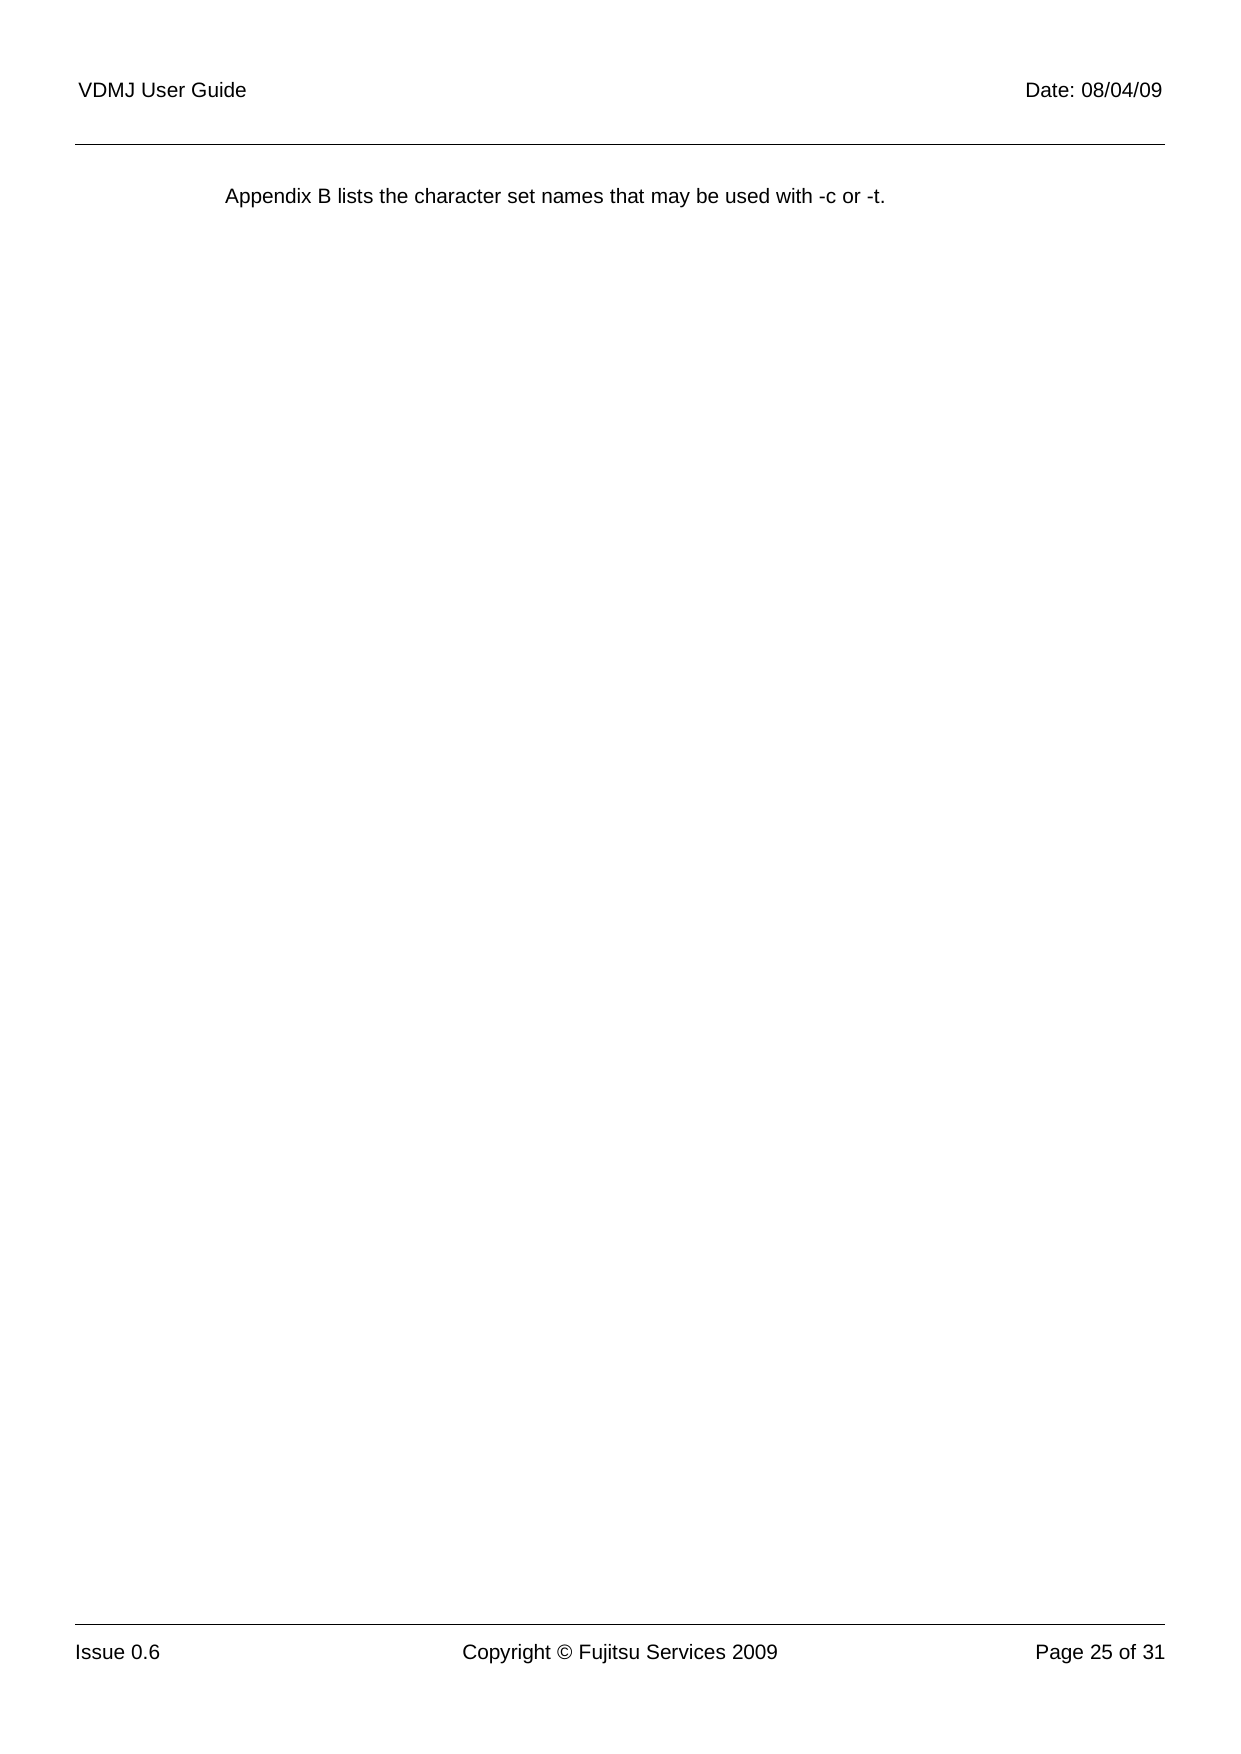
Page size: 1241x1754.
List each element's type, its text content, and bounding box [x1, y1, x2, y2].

text Appendix B lists the character set names that may be used with -c or -t. [225, 184, 1165, 208]
